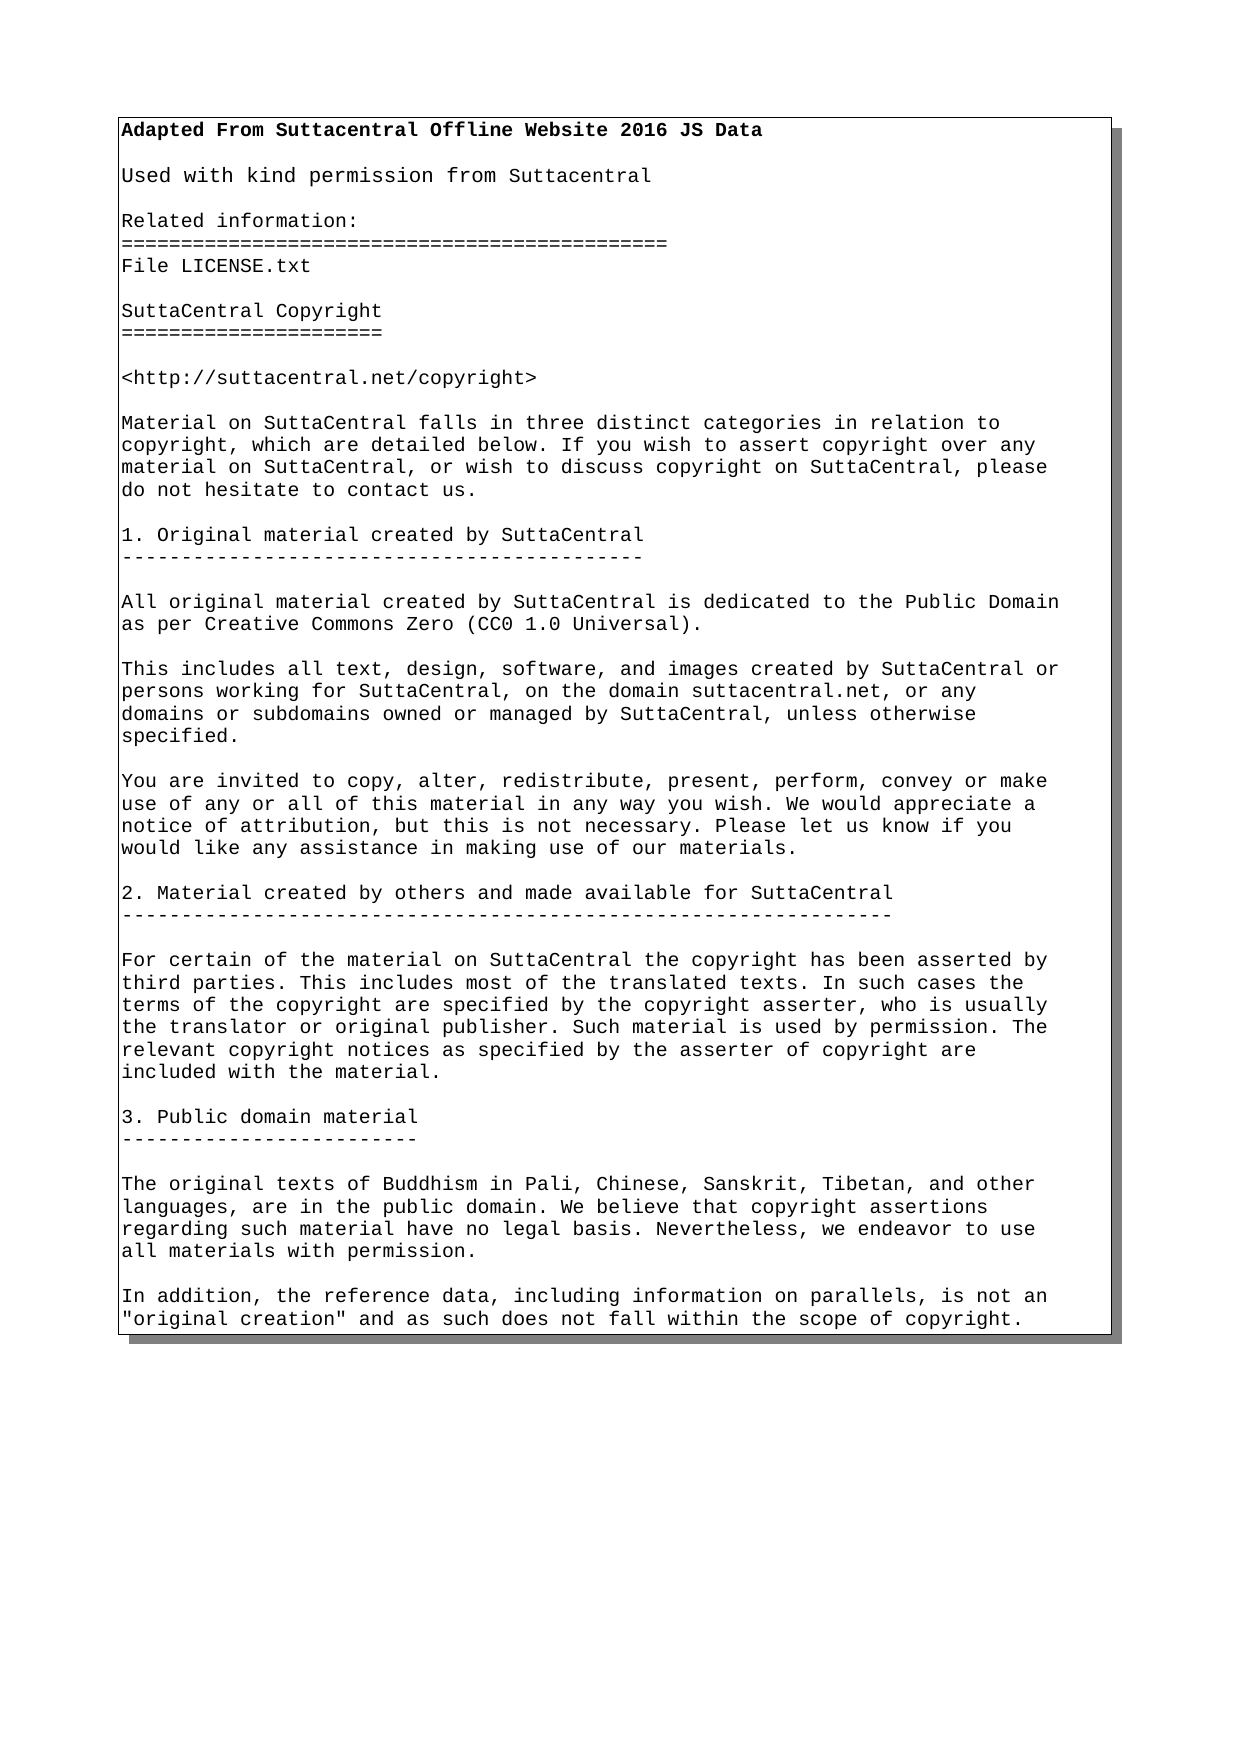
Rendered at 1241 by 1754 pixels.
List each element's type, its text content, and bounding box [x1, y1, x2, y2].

text ====================== [119, 320, 1111, 346]
text regarding such material have no legal basis. Nevertheless, we endeavor to use [119, 1216, 1111, 1238]
text ------------------------- [119, 1126, 1111, 1152]
text third parties. This includes most of the translated texts. In such cases the [119, 969, 1111, 992]
text SuttaCentral Copyright [119, 298, 1111, 320]
text the translator or original publisher. Such material is used by permission. The [119, 1014, 1111, 1037]
text The original texts of Buddhism in Pali, Chinese, Sanskrit, Tibetan, and other [119, 1171, 1111, 1193]
text File LICENSE.txt [119, 253, 1111, 278]
text use of any or all of this material in any way you wish. We would appreciate a [119, 790, 1111, 813]
text would like any assistance in making use of our materials. [119, 835, 1111, 861]
text 1. Original material created by SuttaCentral [119, 522, 1111, 544]
text Material on SuttaCentral falls in three distinct categories in relation to [119, 410, 1111, 432]
text In addition, the reference data, including information on parallels, is not an [119, 1283, 1111, 1306]
text specified. [119, 723, 1111, 749]
text All original material created by SuttaCentral is dedicated to the Public Domain [119, 589, 1111, 611]
text "original creation" and as such does not fall within the scope of copyright. [119, 1306, 1111, 1334]
text copyright, which are detailed below. If you wish to assert copyright over any [119, 432, 1111, 454]
text ----------------------------------------------------------------- [119, 902, 1111, 928]
text do not hesitate to contact us. [119, 477, 1111, 502]
text You are invited to copy, alter, redistribute, present, perform, convey or make [119, 768, 1111, 790]
text domains or subdomains owned or managed by SuttaCentral, unless otherwise [119, 701, 1111, 723]
text terms of the copyright are specified by the copyright asserter, who is usually [119, 992, 1111, 1014]
text Used with kind permission from Suttacentral [119, 162, 1111, 189]
text Related information: [119, 208, 1111, 231]
text Adapted From Suttacentral Offline Website 2016 JS Data [119, 118, 1111, 143]
text material on SuttaCentral, or wish to discuss copyright on SuttaCentral, please [119, 454, 1111, 477]
text relevant copyright notices as specified by the asserter of copyright are [119, 1037, 1111, 1059]
text included with the material. [119, 1059, 1111, 1084]
text languages, are in the public domain. We believe that copyright assertions [119, 1193, 1111, 1216]
text -------------------------------------------- [119, 544, 1111, 569]
text This includes all text, design, software, and images created by SuttaCentral or [119, 656, 1111, 678]
text persons working for SuttaCentral, on the domain suttacentral.net, or any [119, 678, 1111, 701]
text <http://suttacentral.net/copyright> [119, 365, 1111, 390]
text 2. Material created by others and made available for SuttaCentral [119, 880, 1111, 902]
text For certain of the material on SuttaCentral the copyright has been asserted by [119, 947, 1111, 969]
text as per Creative Commons Zero (CC0 1.0 Universal). [119, 611, 1111, 637]
text 3. Public domain material [119, 1104, 1111, 1126]
text all materials with permission. [119, 1238, 1111, 1264]
text notice of attribution, but this is not necessary. Please let us know if you [119, 813, 1111, 835]
text ============================================== [119, 231, 1111, 253]
